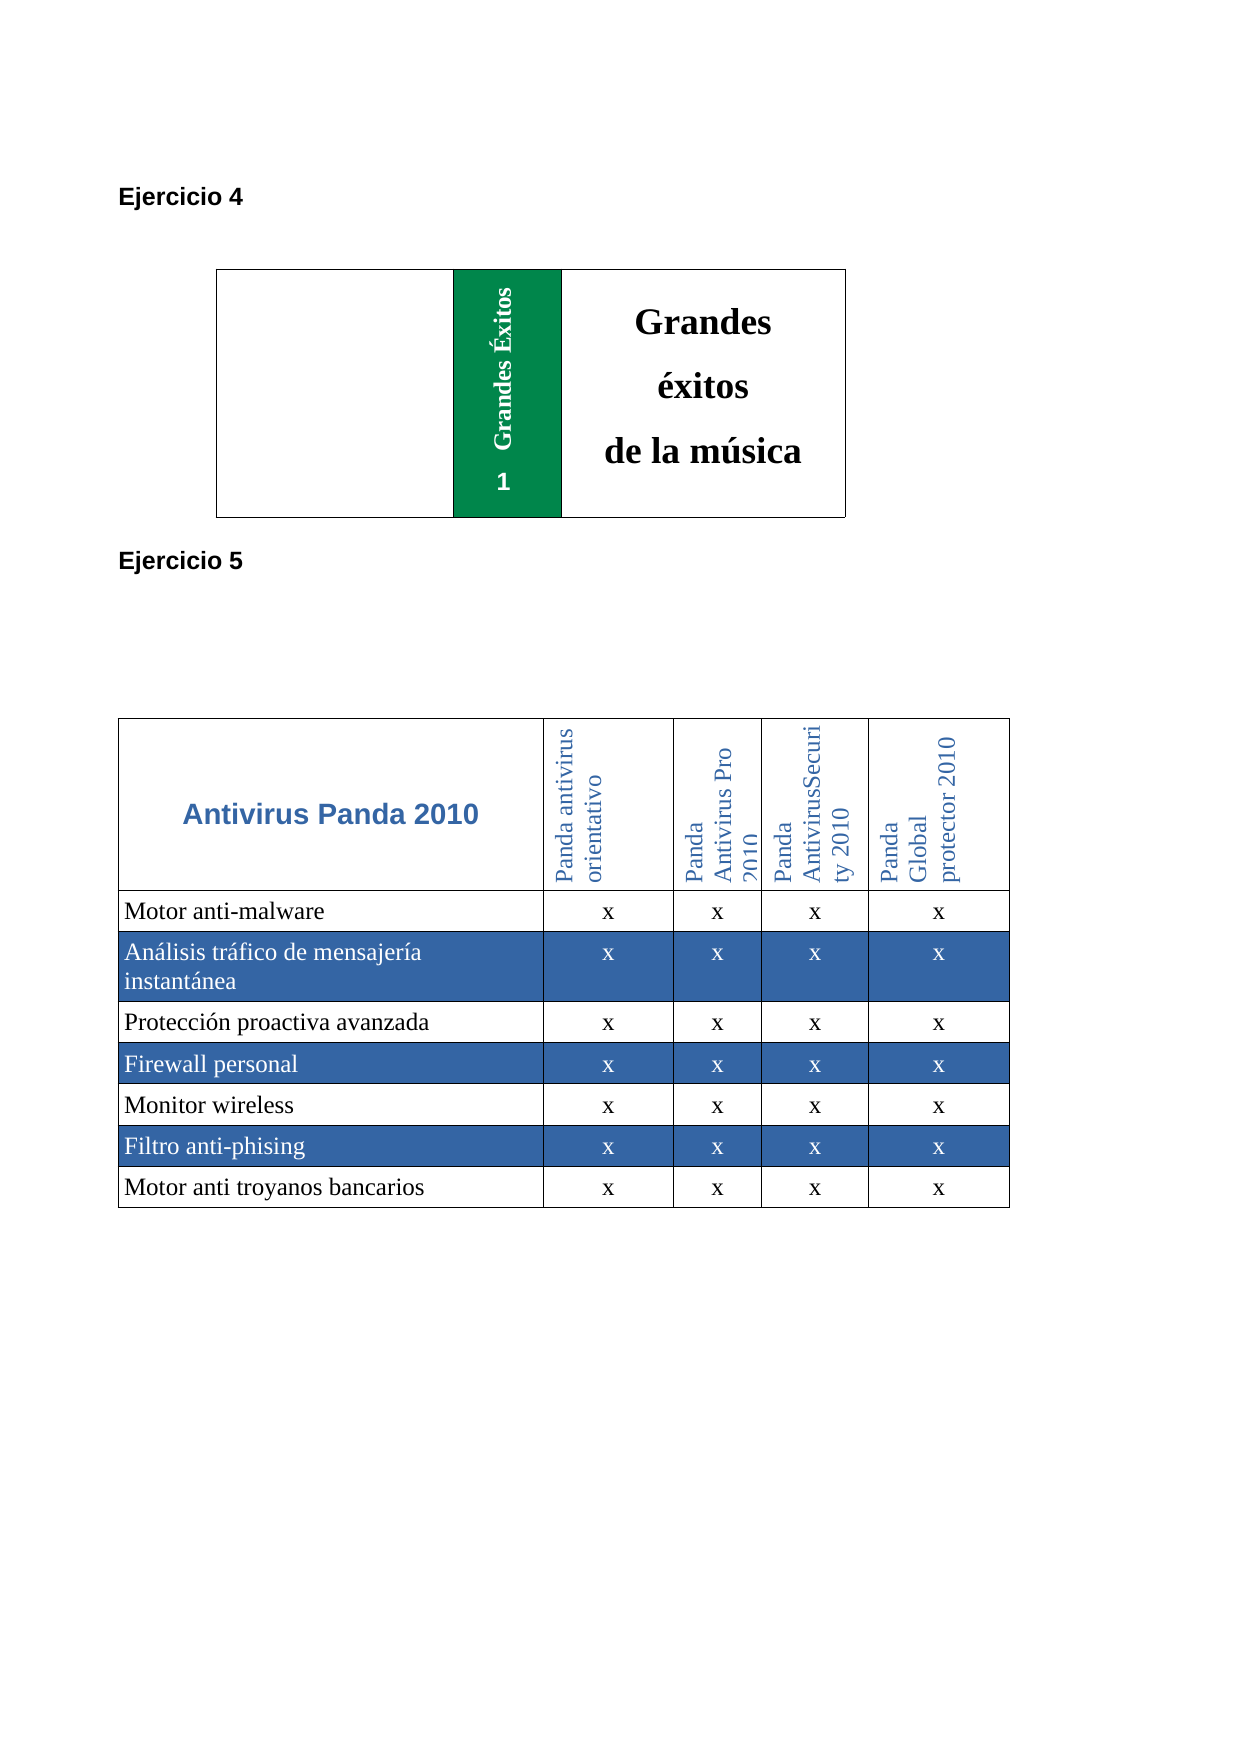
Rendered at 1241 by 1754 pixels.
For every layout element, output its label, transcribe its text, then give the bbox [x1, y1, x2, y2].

table_cell x [762, 932, 868, 1001]
table_cell x [869, 1002, 1009, 1042]
table_cell Motor anti troyanos bancarios [119, 1167, 543, 1207]
table_cell Firewall personal [119, 1043, 543, 1083]
table_cell x [869, 1043, 1009, 1083]
table_cell Monitor wireless [119, 1084, 543, 1124]
table_cell x [674, 1167, 761, 1207]
table_cell x [544, 1084, 673, 1124]
table_cell x [762, 1084, 868, 1124]
table_cell x [544, 891, 673, 931]
table_cell Análisis tráfico de mensajería instantánea [119, 932, 543, 1001]
table_cell x [869, 1167, 1009, 1207]
table_header Panda antivirus orientativo [544, 719, 673, 889]
table_cell x [674, 1126, 761, 1166]
table_cell x [544, 932, 673, 1001]
table_cell x [762, 1167, 868, 1207]
table_header Panda AntivirusSecurity 2010 [762, 719, 868, 889]
table_header Panda Global protector 2010 [869, 719, 1009, 889]
table_header Panda Antivirus Pro 2010 [674, 719, 761, 889]
table_header [217, 270, 453, 517]
table_header Grandes éxitos de la música [562, 270, 845, 517]
table_cell x [544, 1002, 673, 1042]
table_cell x [544, 1167, 673, 1207]
table_cell x [674, 891, 761, 931]
table_cell x [544, 1126, 673, 1166]
table_cell x [869, 1126, 1009, 1166]
table_cell x [869, 891, 1009, 931]
table_header Antivirus Panda 2010 [119, 719, 543, 889]
table_cell x [762, 1043, 868, 1083]
table_cell x [869, 1084, 1009, 1124]
table_header 1 [454, 270, 561, 517]
table_cell x [544, 1043, 673, 1083]
table_cell x [762, 1126, 868, 1166]
table_cell x [674, 1084, 761, 1124]
table_cell x [762, 891, 868, 931]
table_cell Filtro anti-phising [119, 1126, 543, 1166]
table_cell x [674, 1002, 761, 1042]
table_cell Motor anti-malware [119, 891, 543, 931]
table_cell Protección proactiva avanzada [119, 1002, 543, 1042]
table_cell x [674, 1043, 761, 1083]
table_cell x [762, 1002, 868, 1042]
table_cell x [869, 932, 1009, 1001]
text Ejercicio 5 [118, 546, 1122, 574]
text Ejercicio 4 [118, 182, 1122, 211]
table_cell x [674, 932, 761, 1001]
